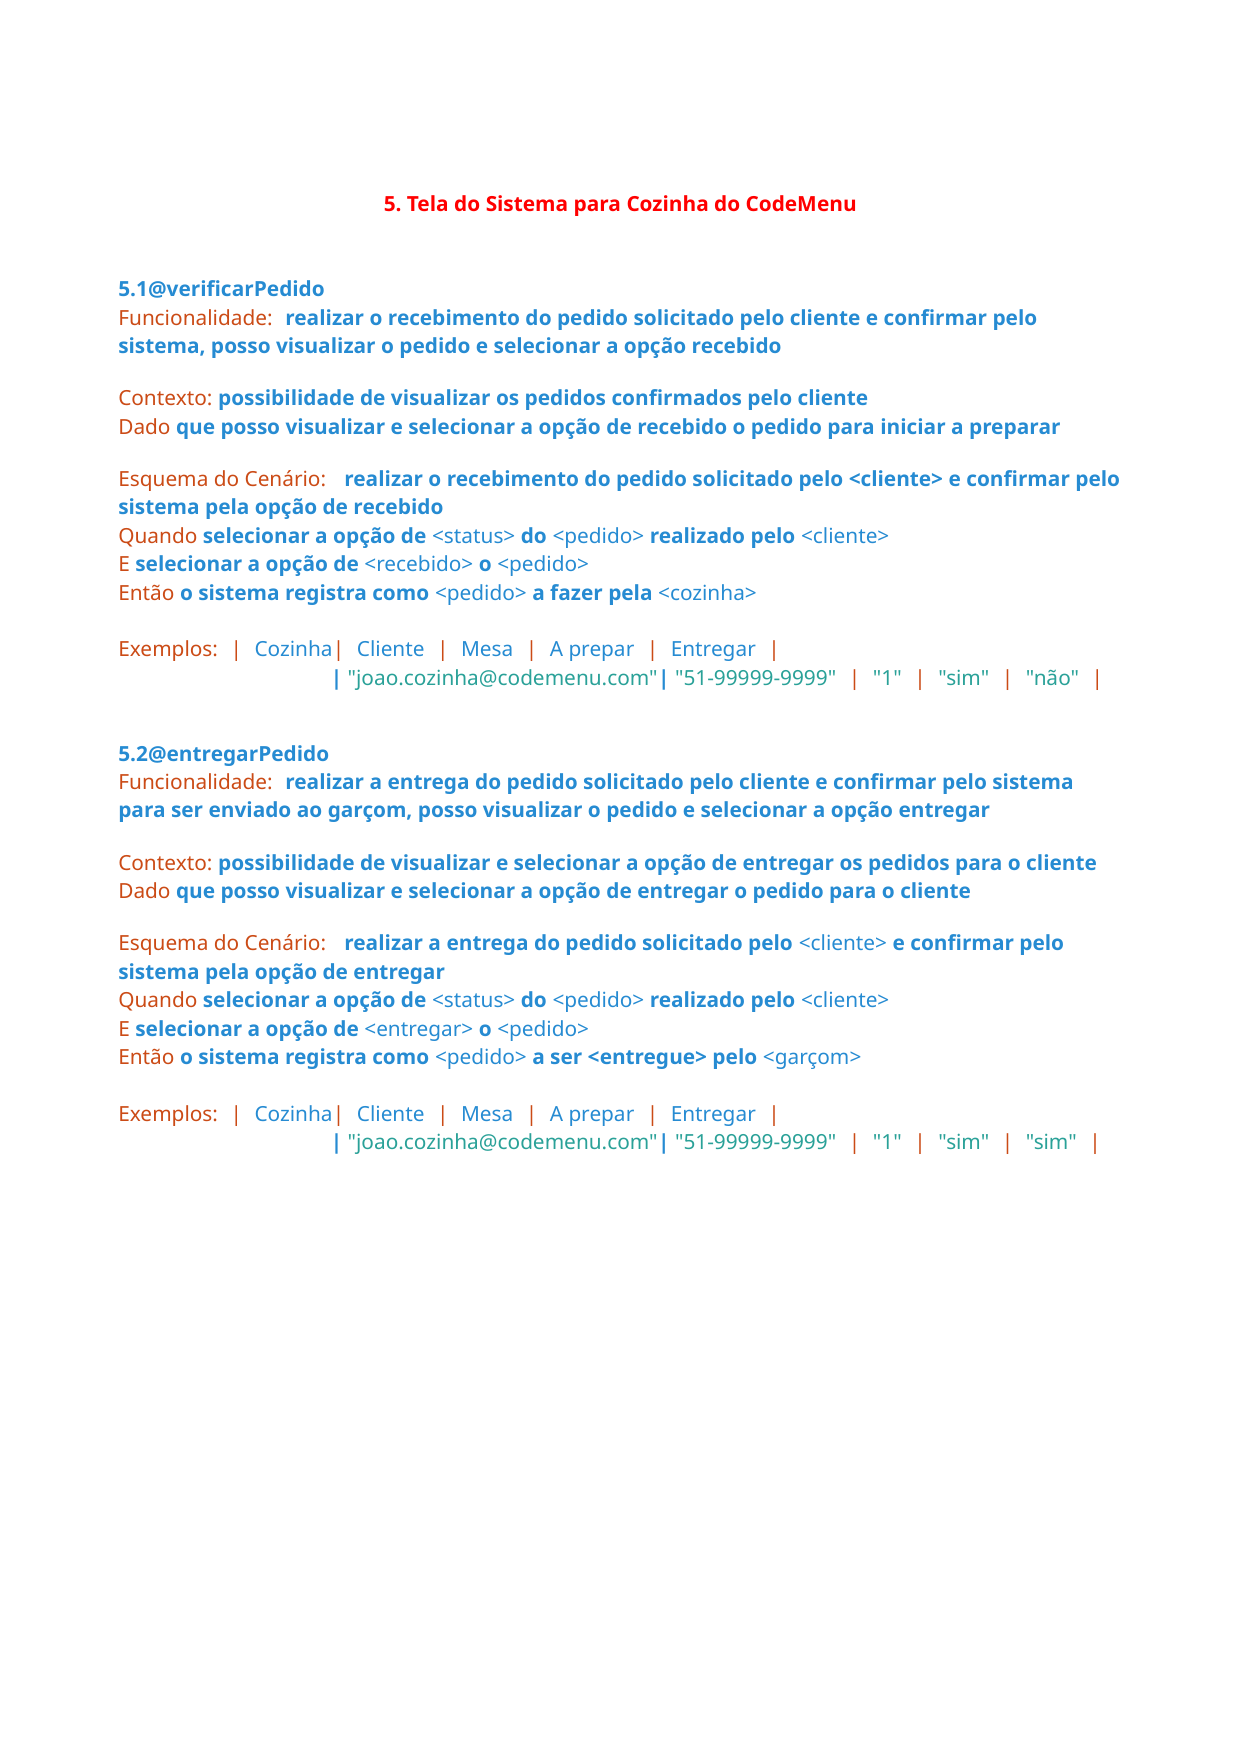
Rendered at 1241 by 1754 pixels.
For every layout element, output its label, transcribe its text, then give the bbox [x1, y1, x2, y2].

text Dado que posso visualizar e selecionar a opção de entregar o pedido para o cliente [118, 876, 1122, 905]
text Então o sistema registra como <pedido> a ser <entregue> pelo <garçom> [118, 1042, 1122, 1071]
text Exemplos: | Cozinha| Cliente | Mesa | A prepar | Entregar | [118, 1099, 1122, 1127]
text | "joao.cozinha@codemenu.com"| "51-99999-9999" | "1" | "sim" | "não" | [118, 663, 1122, 691]
text | "joao.cozinha@codemenu.com"| "51-99999-9999" | "1" | "sim" | "sim" | [118, 1127, 1122, 1156]
text Contexto: possibilidade de visualizar os pedidos confirmados pelo cliente [118, 383, 1122, 412]
text 5.1@verificarPedido [118, 274, 1122, 303]
text Esquema do Cenário: realizar a entrega do pedido solicitado pelo <cliente> e confirmar pelo sistema pela opção de entregar [118, 928, 1122, 985]
text 5.2@entregarPedido [118, 739, 1122, 767]
text Quando selecionar a opção de <status> do <pedido> realizado pelo <cliente> [118, 985, 1122, 1014]
text Então o sistema registra como <pedido> a fazer pela <cozinha> [118, 578, 1122, 606]
text 5. Tela do Sistema para Cozinha do CodeMenu [118, 189, 1122, 217]
text E selecionar a opção de <recebido> o <pedido> [118, 549, 1122, 578]
text Funcionalidade: realizar o recebimento do pedido solicitado pelo cliente e confirmar pelo sistema, posso visualizar o pedido e selecionar a opção recebido [118, 303, 1122, 360]
text Quando selecionar a opção de <status> do <pedido> realizado pelo <cliente> [118, 521, 1122, 549]
text Funcionalidade: realizar a entrega do pedido solicitado pelo cliente e confirmar pelo sistema para ser enviado ao garçom, posso visualizar o pedido e selecionar a opção entregar [118, 767, 1122, 824]
text Dado que posso visualizar e selecionar a opção de recebido o pedido para iniciar a preparar [118, 412, 1122, 440]
text E selecionar a opção de <entregar> o <pedido> [118, 1014, 1122, 1042]
text Esquema do Cenário: realizar o recebimento do pedido solicitado pelo <cliente> e confirmar pelo sistema pela opção de recebido [118, 464, 1122, 521]
text Contexto: possibilidade de visualizar e selecionar a opção de entregar os pedidos para o cliente [118, 848, 1122, 876]
text Exemplos: | Cozinha| Cliente | Mesa | A prepar | Entregar | [118, 634, 1122, 663]
